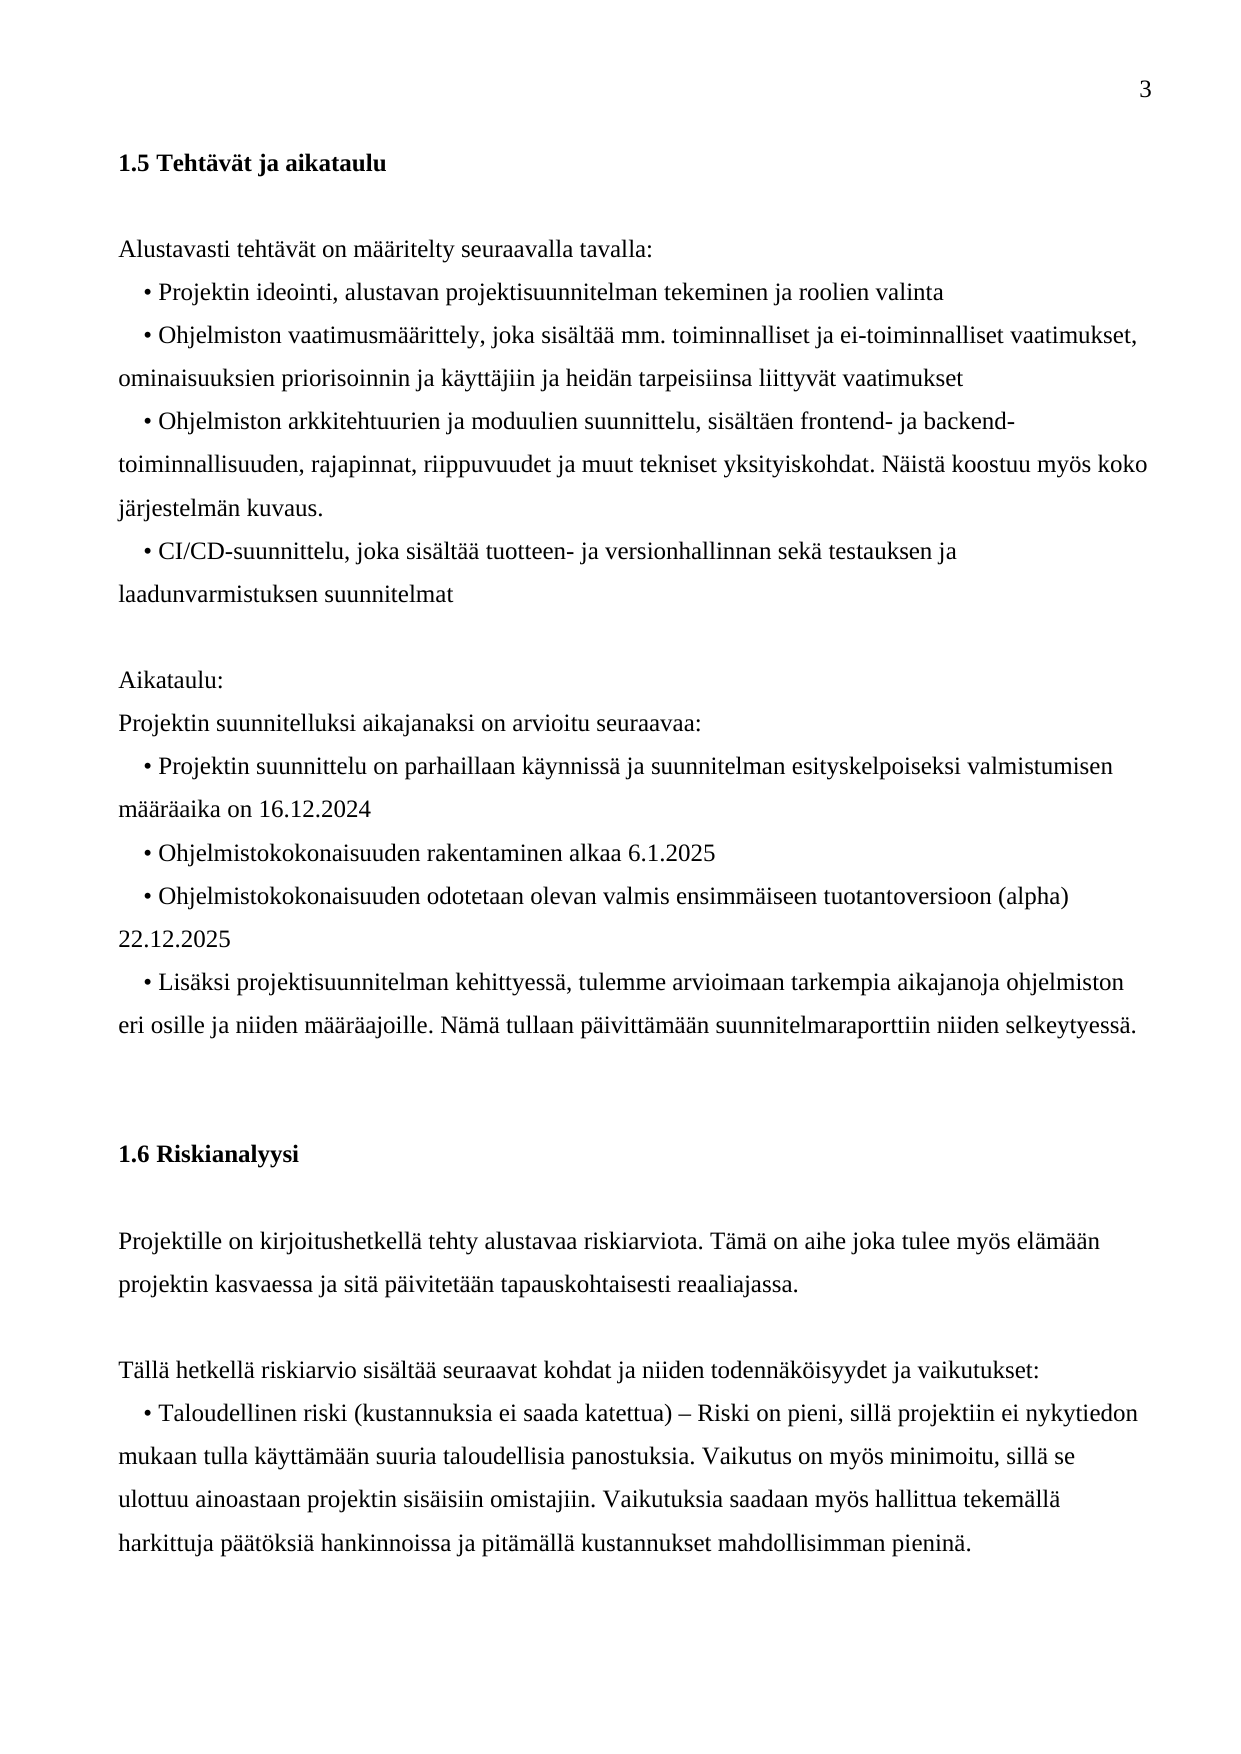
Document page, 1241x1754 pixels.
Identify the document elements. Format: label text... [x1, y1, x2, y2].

text • Ohjelmiston vaatimusmäärittely, joka sisältää mm. toiminnalliset ja ei-toiminnalliset vaatimukset, ominaisuuksien priorisoinnin ja käyttäjiin ja heidän tarpeisiinsa liittyvät vaatimukset [118, 320, 1152, 392]
text Projektin suunnitelluksi aikajanaksi on arvioitu seuraavaa: [118, 708, 1152, 737]
text • Ohjelmistokokonaisuuden odotetaan olevan valmis ensimmäiseen tuotantoversioon (alpha) 22.12.2025 [118, 881, 1152, 953]
text • CI/CD-suunnittelu, joka sisältää tuotteen- ja versionhallinnan sekä testauksen ja laadunvarmistuksen suunnitelmat [118, 536, 1152, 608]
subtitle Riskianalyysi [118, 1139, 1152, 1168]
text • Taloudellinen riski (kustannuksia ei saada katettua) – Riski on pieni, sillä projektiin ei nykytiedon mukaan tulla käyttämään suuria taloudellisia panostuksia. Vaikutus on myös minimoitu, sillä se ulottuu ainoastaan projektin sisäisiin omistajiin. Vaikutuksia saadaan myös hallittua tekemällä harkittuja päätöksiä hankinnoissa ja pitämällä kustannukset mahdollisimman pieninä. [118, 1398, 1152, 1556]
text Alustavasti tehtävät on määritelty seuraavalla tavalla: [118, 234, 1152, 263]
text Projektille on kirjoitushetkellä tehty alustavaa riskiarviota. Tämä on aihe joka tulee myös elämään projektin kasvaessa ja sitä päivitetään tapauskohtaisesti reaaliajassa. [118, 1226, 1152, 1298]
subtitle Tehtävät ja aikataulu [118, 148, 1152, 176]
text • Projektin ideointi, alustavan projektisuunnitelman tekeminen ja roolien valinta [118, 277, 1152, 306]
text Tällä hetkellä riskiarvio sisältää seuraavat kohdat ja niiden todennäköisyydet ja vaikutukset: [118, 1355, 1152, 1384]
text • Projektin suunnittelu on parhaillaan käynnissä ja suunnitelman esityskelpoiseksi valmistumisen määräaika on 16.12.2024 [118, 751, 1152, 823]
text • Lisäksi projektisuunnitelman kehittyessä, tulemme arvioimaan tarkempia aikajanoja ohjelmiston eri osille ja niiden määräajoille. Nämä tullaan päivittämään suunnitelmaraporttiin niiden selkeytyessä. [118, 967, 1152, 1039]
text • Ohjelmiston arkkitehtuurien ja moduulien suunnittelu, sisältäen frontend- ja backend-toiminnallisuuden, rajapinnat, riippuvuudet ja muut tekniset yksityiskohdat. Näistä koostuu myös koko järjestelmän kuvaus. [118, 406, 1152, 521]
text • Ohjelmistokokonaisuuden rakentaminen alkaa 6.1.2025 [118, 838, 1152, 866]
text Aikataulu: [118, 665, 1152, 694]
